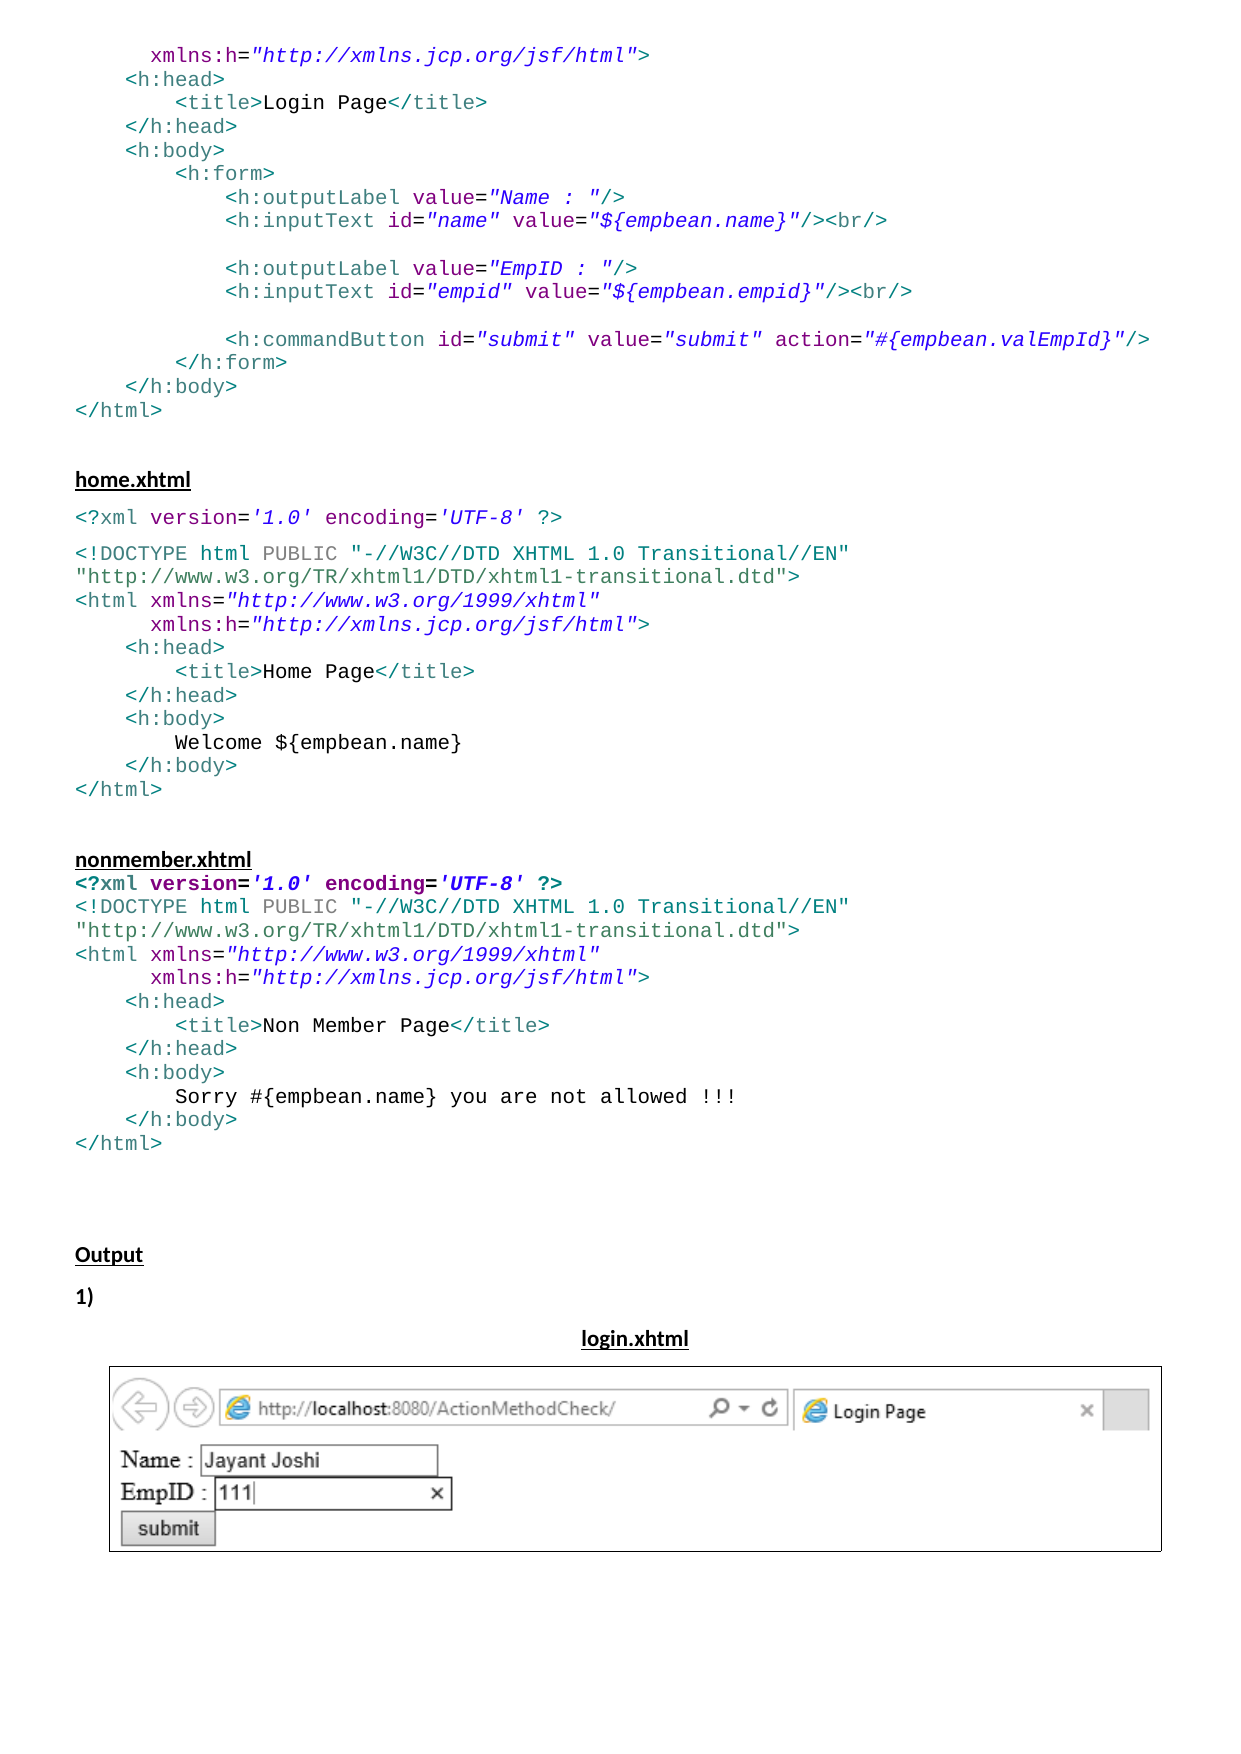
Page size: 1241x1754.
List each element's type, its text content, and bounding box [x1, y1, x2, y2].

text <html xmlns="http://www.w3.org/1999/xhtml" [75, 590, 1195, 614]
text Output [75, 1241, 1195, 1268]
text <html xmlns="http://www.w3.org/1999/xhtml" [75, 944, 1195, 967]
text <h:head> [75, 637, 1195, 661]
text <h:body> [75, 708, 1195, 732]
text </html> [75, 400, 1195, 423]
text </h:body> [75, 1109, 1195, 1133]
text <h:form> [75, 163, 1195, 187]
text xmlns:h="http://xmlns.jcp.org/jsf/html"> [75, 45, 1195, 69]
text </html> [75, 1133, 1195, 1157]
text <h:head> [75, 69, 1195, 92]
text <?xml version='1.0' encoding='UTF-8' ?> [75, 507, 1195, 531]
text </h:head> [75, 1038, 1195, 1062]
text <h:body> [75, 139, 1195, 163]
text xmlns:h="http://xmlns.jcp.org/jsf/html"> [75, 967, 1195, 991]
text <!DOCTYPE html PUBLIC "-//W3C//DTD XHTML 1.0 Transitional//EN" "http://www.w3.org/TR/xhtml1/DTD/xhtml1-transitional.dtd"> [75, 896, 1195, 944]
text Sorry #{empbean.name} you are not allowed !!! [75, 1086, 1195, 1109]
text <title>Home Page</title> [75, 661, 1195, 684]
text nonmember.xhtml [75, 845, 1195, 873]
text <h:outputLabel value="EmpID : "/> [75, 258, 1195, 281]
text <h:commandButton id="submit" value="submit" action="#{empbean.valEmpId}"/> [75, 329, 1195, 352]
text home.xhtml [75, 465, 1195, 493]
text <title>Login Page</title> [75, 92, 1195, 116]
text <h:inputText id="empid" value="${empbean.empid}"/><br/> [75, 281, 1195, 305]
text <h:outputLabel value="Name : "/> [75, 187, 1195, 211]
text <title>Non Member Page</title> [75, 1015, 1195, 1038]
text <h:head> [75, 991, 1195, 1015]
text 1) [75, 1282, 1195, 1311]
text xmlns:h="http://xmlns.jcp.org/jsf/html"> [75, 614, 1195, 637]
text <?xml version='1.0' encoding='UTF-8' ?> [75, 873, 1195, 896]
text <h:body> [75, 1062, 1195, 1086]
text </h:form> [75, 352, 1195, 376]
text </h:head> [75, 684, 1195, 708]
text </h:head> [75, 116, 1195, 139]
text </html> [75, 779, 1195, 803]
text </h:body> [75, 376, 1195, 400]
text login.xhtml [75, 1324, 1195, 1352]
text <h:inputText id="name" value="${empbean.name}"/><br/> [75, 211, 1195, 234]
text <!DOCTYPE html PUBLIC "-//W3C//DTD XHTML 1.0 Transitional//EN" "http://www.w3.org/TR/xhtml1/DTD/xhtml1-transitional.dtd"> [75, 543, 1195, 590]
text </h:body> [75, 756, 1195, 779]
text Welcome ${empbean.name} [75, 732, 1195, 756]
